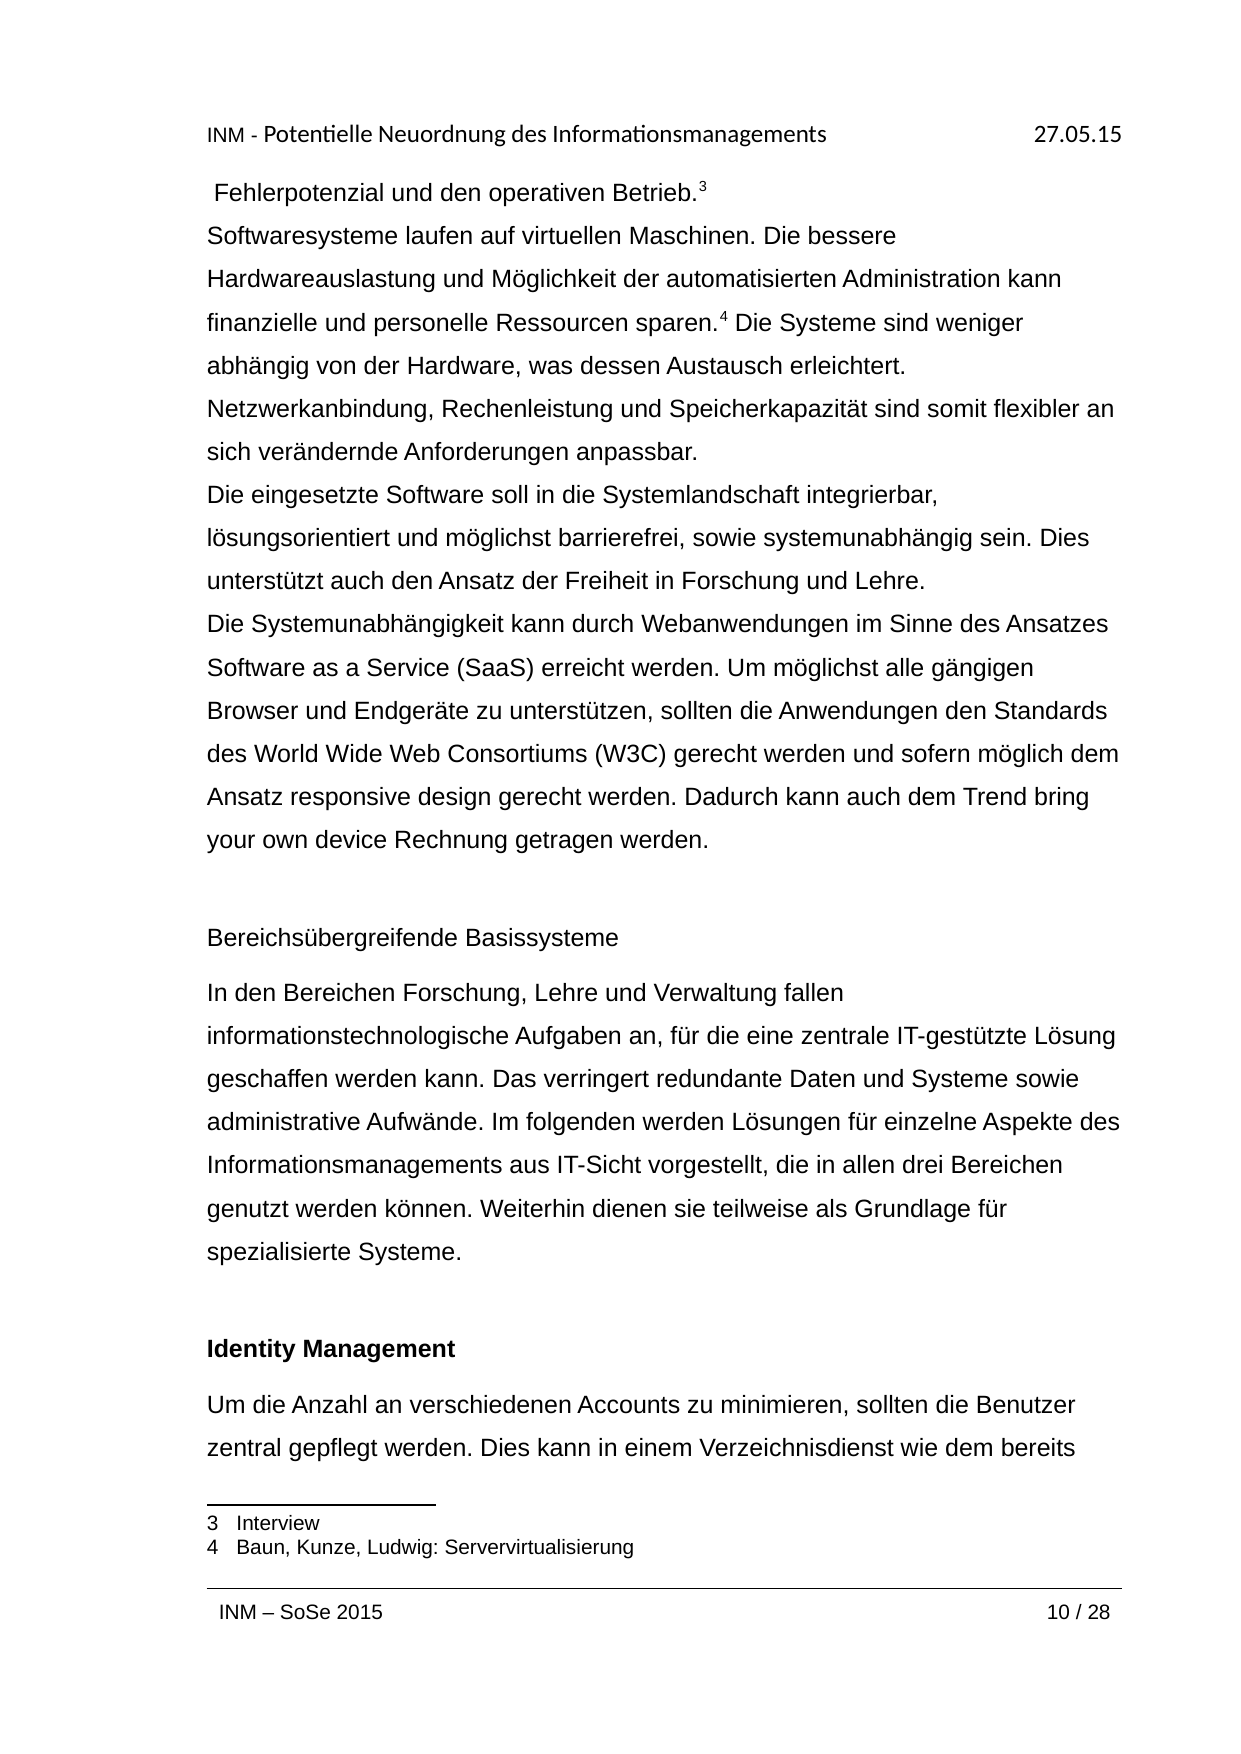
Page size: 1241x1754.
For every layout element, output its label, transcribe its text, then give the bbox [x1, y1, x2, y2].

text Baun, Kunze, Ludwig: Servervirtualisierung [207, 1535, 1122, 1559]
text Softwaresysteme laufen auf virtuellen Maschinen. Die bessere Hardwareauslastung und Möglichkeit der automatisierten Administration kann finanzielle und personelle Ressourcen sparen. Die Systeme sind weniger abhängig von der Hardware, was dessen Austausch erleichtert. Netzwerkanbindung, Rechenleistung und Speicherkapazität sind somit flexibler an sich verändernde Anforderungen anpassbar. [207, 221, 1122, 466]
subtitle Bereichsübergreifende Basissysteme [207, 922, 1122, 951]
text Interview [207, 1511, 1122, 1535]
text Die eingesetzte Software soll in die Systemlandschaft integrierbar, lösungsorientiert und möglichst barrierefrei, sowie systemunabhängig sein. Dies unterstützt auch den Ansatz der Freiheit in Forschung und Lehre. [207, 480, 1122, 595]
text Die Systemunabhängigkeit kann durch Webanwendungen im Sinne des Ansatzes Software as a Service (SaaS) erreicht werden. Um möglichst alle gängigen Browser und Endgeräte zu unterstützen, sollten die Anwendungen den Standards des World Wide Web Consortiums (W3C) gerecht werden und sofern möglich dem Ansatz responsive design gerecht werden. Dadurch kann auch dem Trend bring your own device Rechnung getragen werden. [207, 609, 1122, 854]
text Um die Anzahl an verschiedenen Accounts zu minimieren, sollten die Benutzer zentral gepflegt werden. Dies kann in einem Verzeichnisdienst wie dem bereits [207, 1390, 1122, 1462]
text In den Bereichen Forschung, Lehre und Verwaltung fallen informationstechnologische Aufgaben an, für die eine zentrale IT-gestützte Lösung geschaffen werden kann. Das verringert redundante Daten und Systeme sowie administrative Aufwände. Im folgenden werden Lösungen für einzelne Aspekte des Informationsmanagements aus IT-Sicht vorgestellt, die in allen drei Bereichen genutzt werden können. Weiterhin dienen sie teilweise als Grundlage für spezialisierte Systeme. [207, 978, 1122, 1266]
text Fehlerpotenzial und den operativen Betrieb. [207, 178, 1122, 207]
subtitle Identity Management [207, 1334, 1122, 1363]
